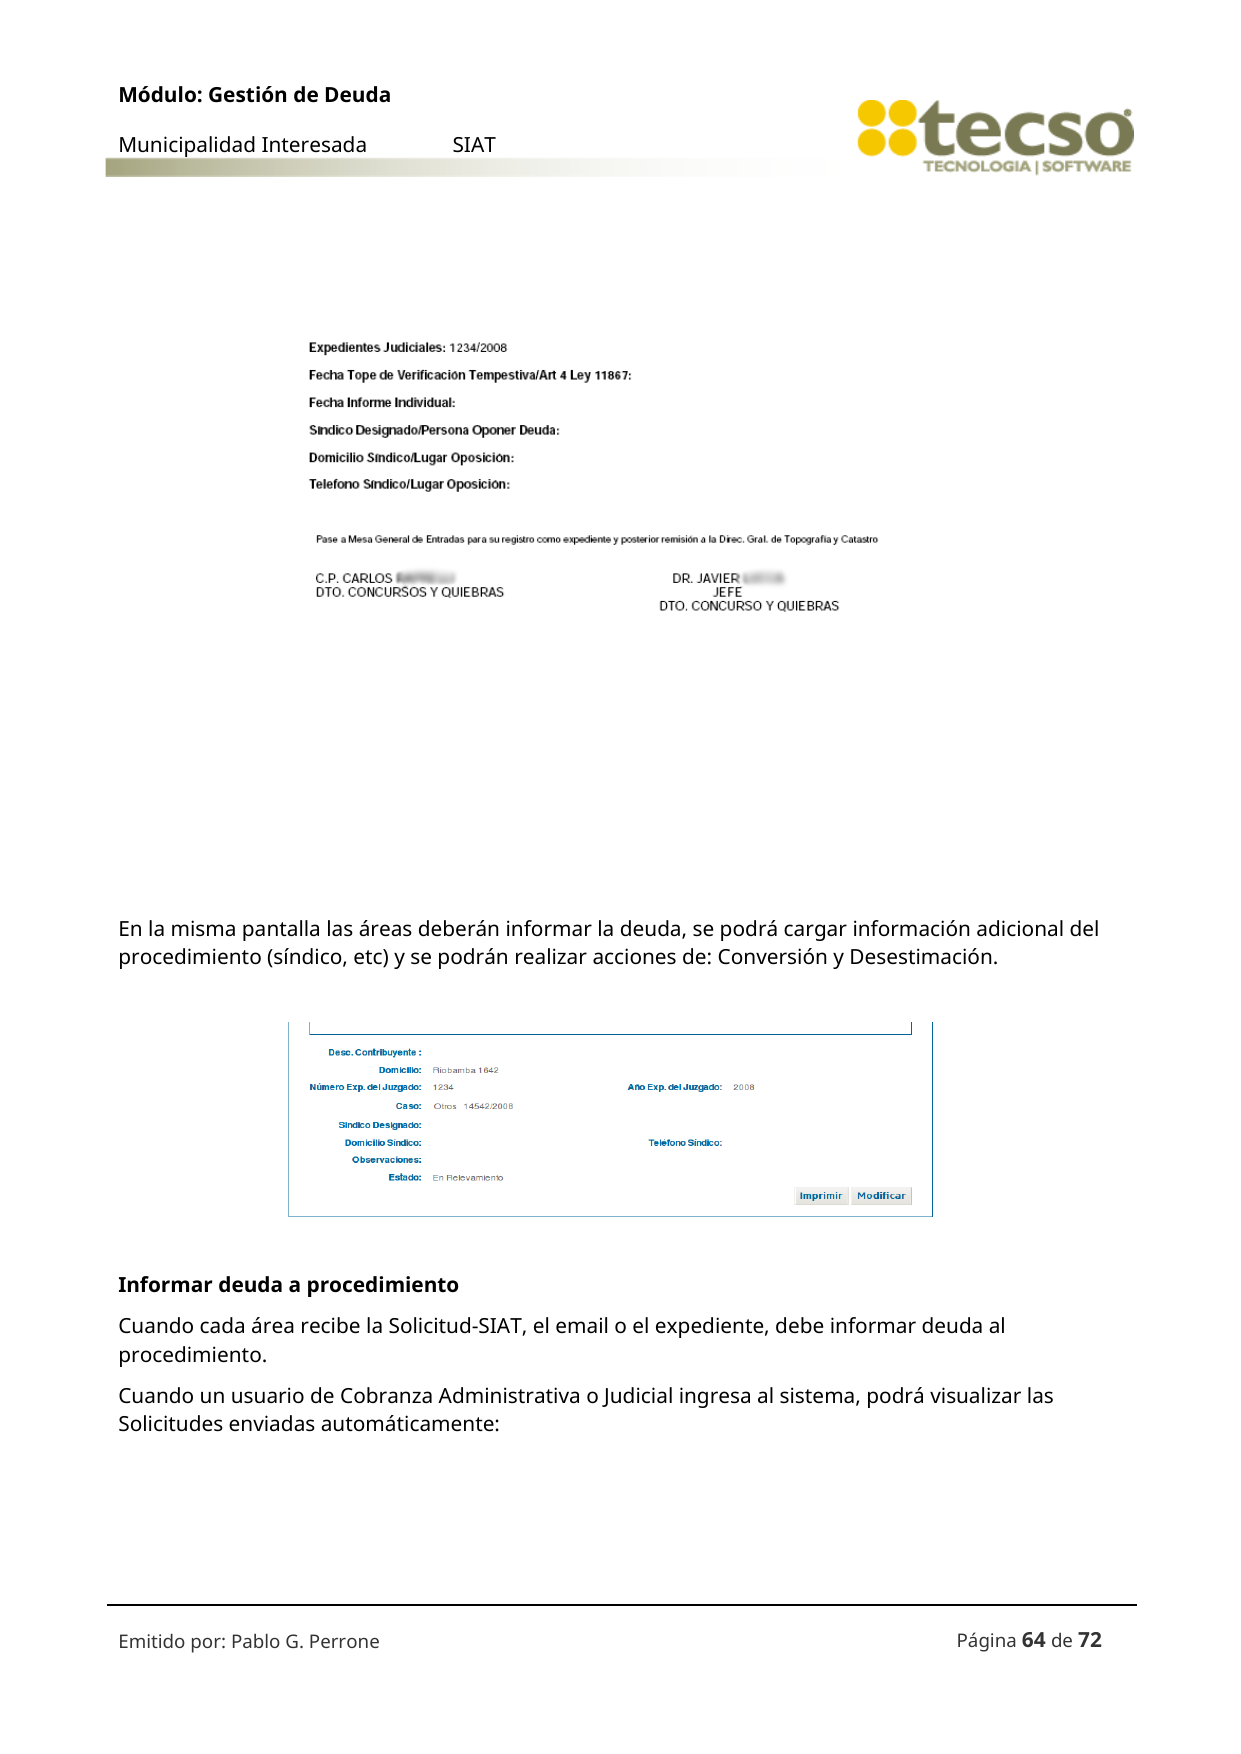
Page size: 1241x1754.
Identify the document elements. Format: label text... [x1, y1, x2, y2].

text Cuando un usuario de Cobranza Administrativa o Judicial ingresa al sistema, podrá visualizar las Solicitudes enviadas automáticamente: [118, 1381, 1122, 1438]
picture [105, 100, 1134, 177]
text Cuando cada área recibe la Solicitud-SIAT, el email o el expediente, debe informar deuda al procedimiento. [118, 1311, 1122, 1368]
picture [279, 1022, 949, 1228]
text En la misma pantalla las áreas deberán informar la deuda, se podrá cargar información adicional del procedimiento (síndico, etc) y se podrán realizar acciones de: Conversión y Desestimación. [118, 914, 1122, 971]
text Informar deuda a procedimiento [118, 1270, 1122, 1299]
picture [296, 334, 944, 637]
